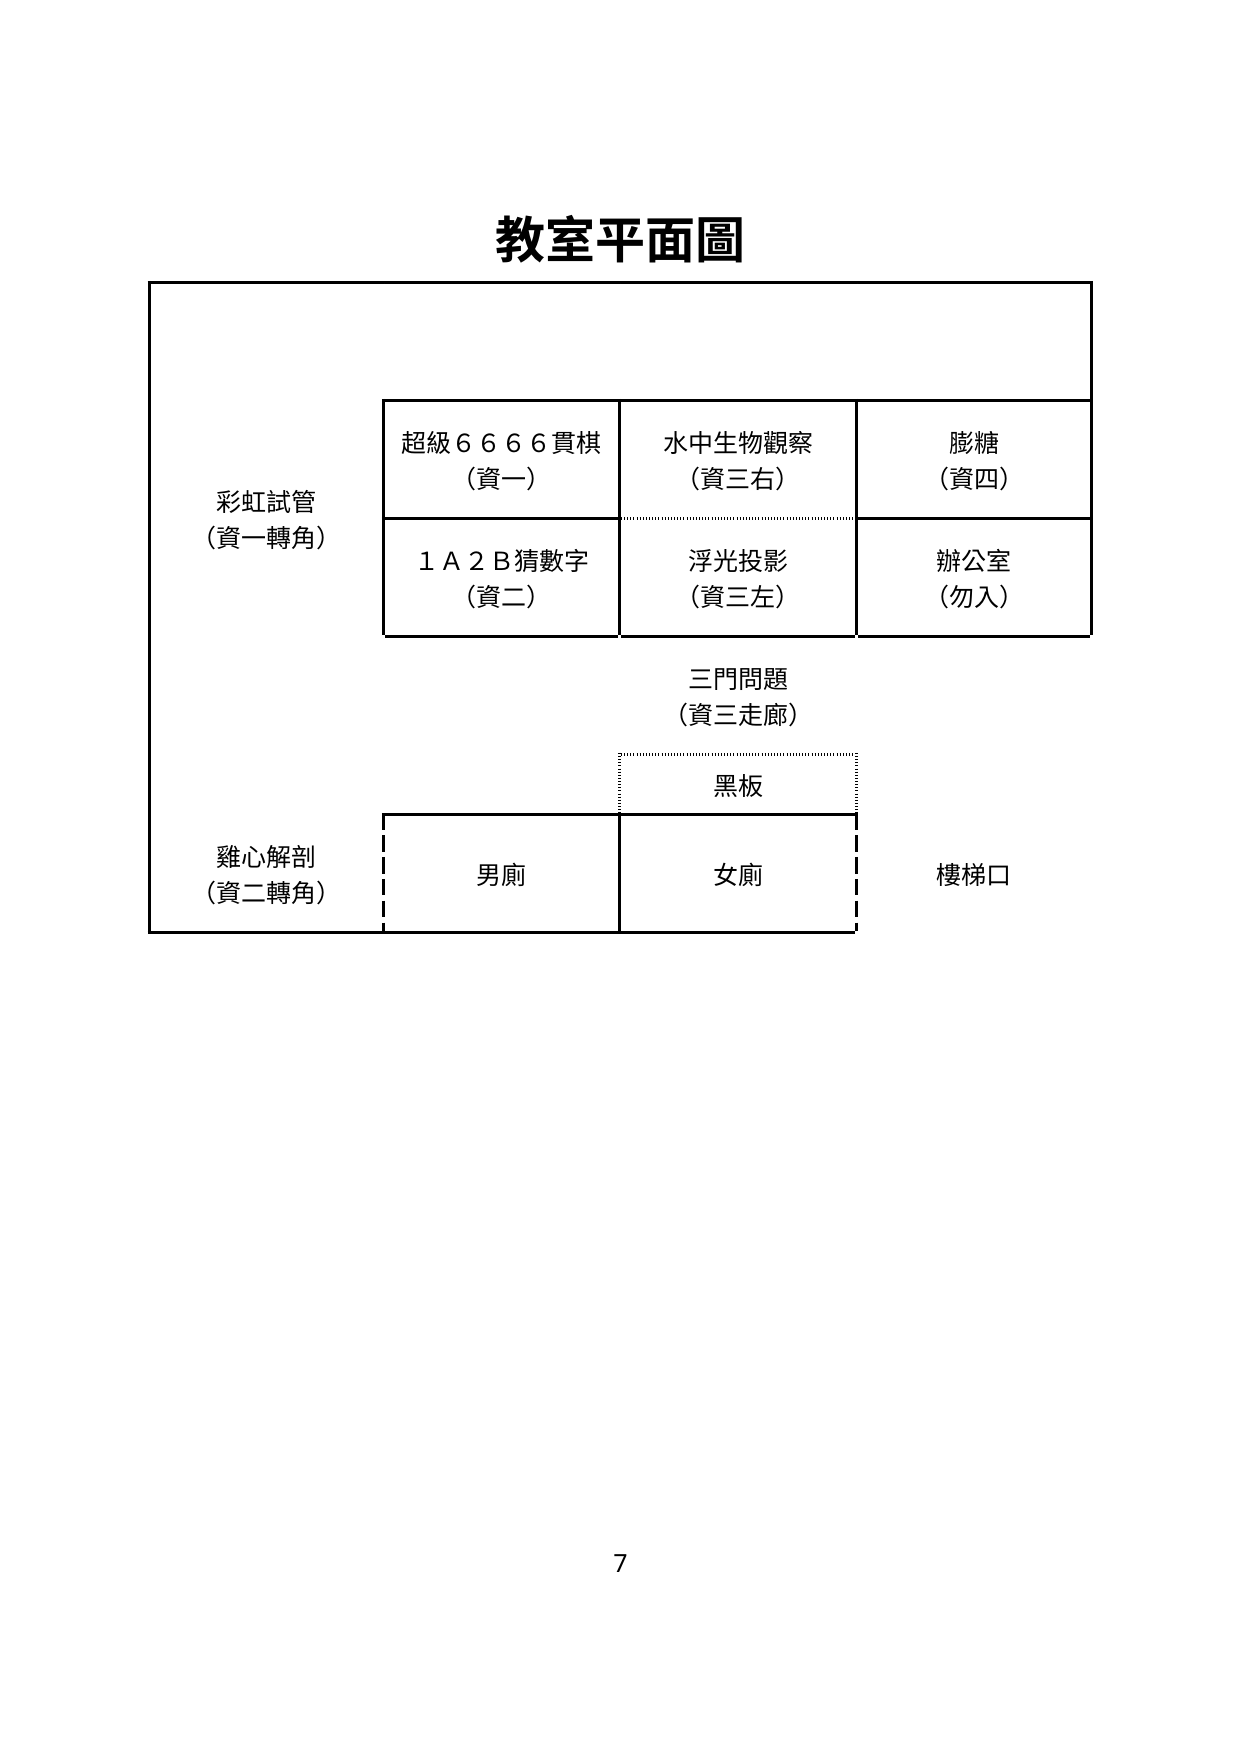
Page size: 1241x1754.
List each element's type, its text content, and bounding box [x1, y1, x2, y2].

table_header [858, 284, 1090, 399]
table_cell １Ａ２Ｂ猜數字 （資二） [385, 520, 618, 635]
table_cell 水中生物觀察 （資三右） [621, 402, 855, 517]
table_header [151, 284, 382, 399]
table_cell 三門問題 （資三走廊） [621, 638, 855, 753]
table_cell [857, 756, 1090, 813]
table_cell 雞心解剖 （資二轉角） [151, 816, 383, 931]
table_cell 辦公室 （勿入） [858, 520, 1090, 635]
table_cell 彩虹試管 （資一轉角） [151, 402, 382, 635]
table_cell 膨糖 （資四） [858, 402, 1090, 517]
table_cell [385, 756, 619, 813]
table_cell [151, 638, 382, 753]
table_header [621, 284, 855, 399]
table_cell [385, 638, 618, 753]
table_cell 女廁 [621, 816, 857, 931]
table_cell 黑板 [619, 753, 857, 813]
table_cell 超級６６６６貫棋 （資一） [385, 402, 618, 517]
table_cell 樓梯口 [857, 816, 1090, 931]
table_cell [151, 756, 382, 813]
table_header [385, 284, 618, 399]
table_cell [858, 638, 1090, 753]
table_cell 浮光投影 （資三左） [621, 517, 855, 635]
table_cell 男廁 [383, 816, 618, 931]
subtitle 教室平面圖 [187, 200, 1053, 272]
